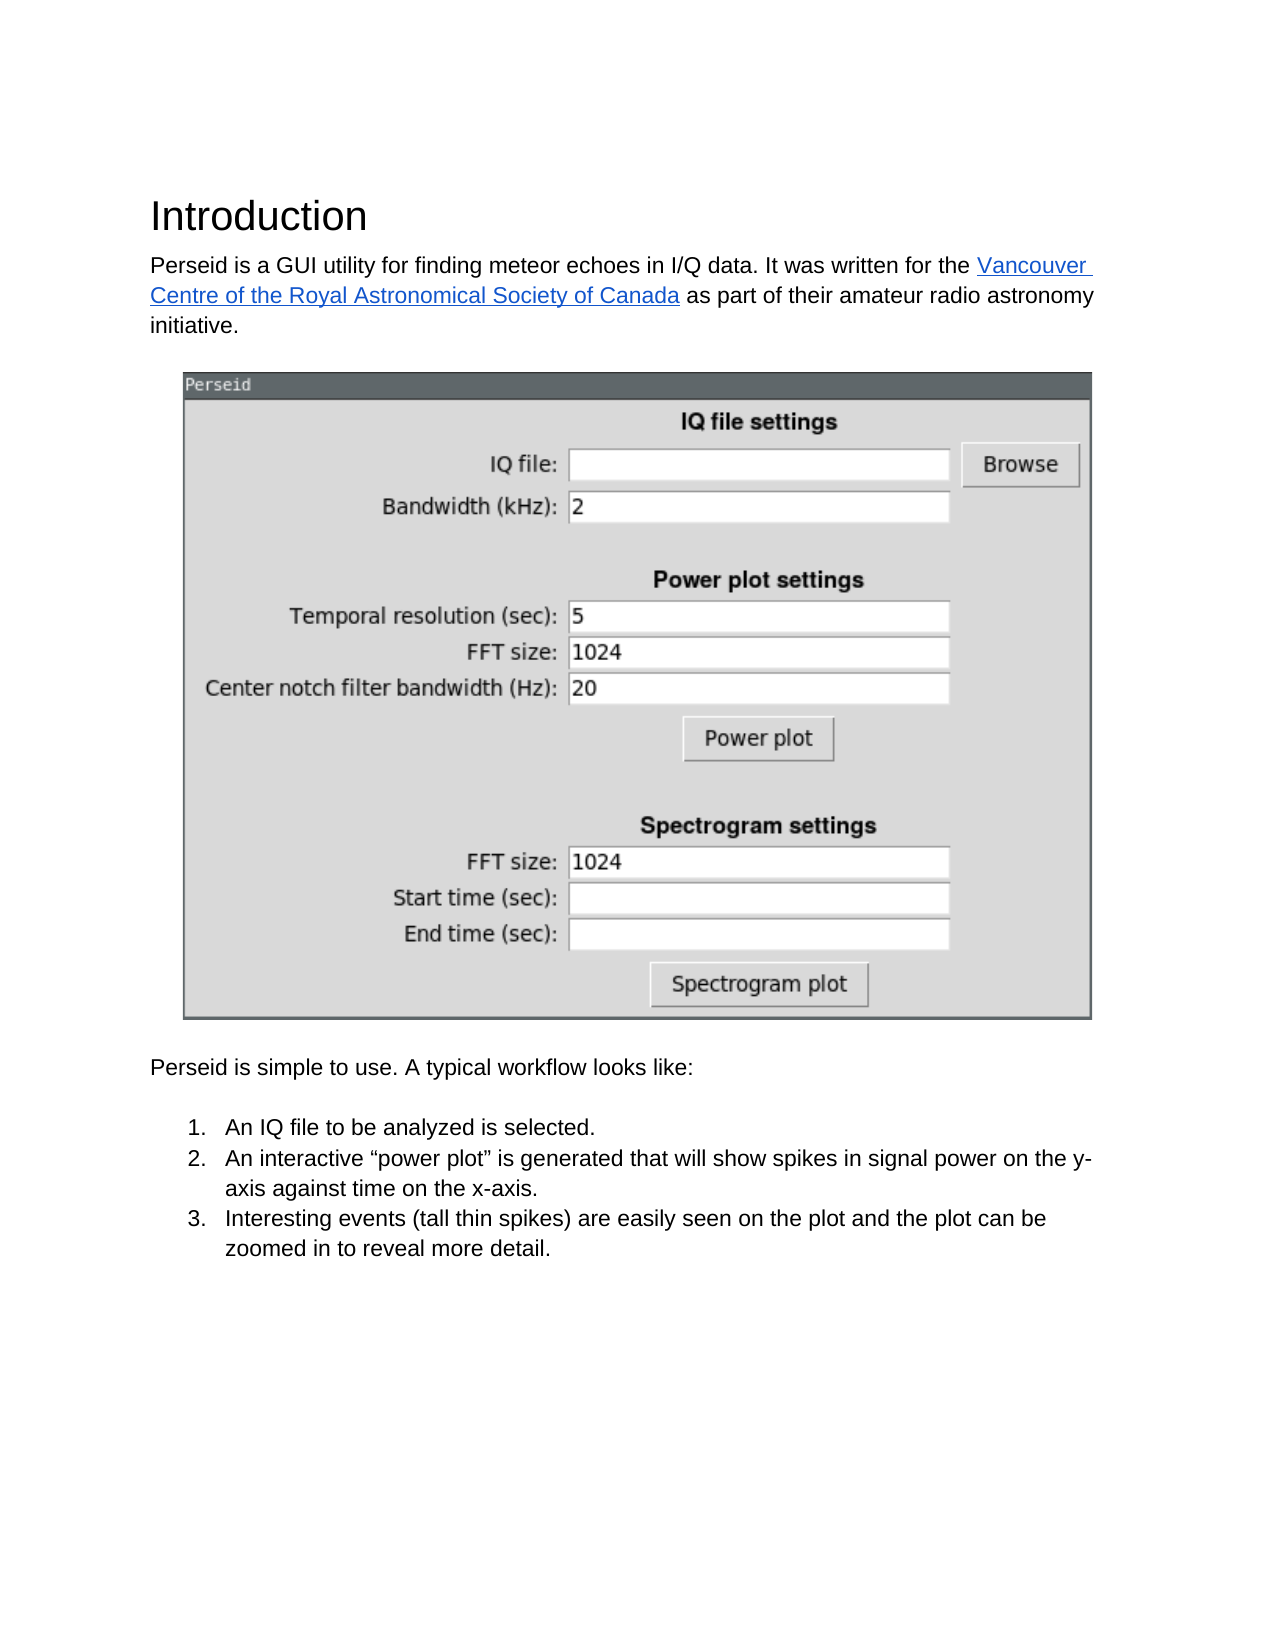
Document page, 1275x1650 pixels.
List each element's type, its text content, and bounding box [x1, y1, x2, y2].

subtitle Introduction [150, 192, 1125, 239]
text Perseid is a GUI utility for finding meteor echoes in I/Q data. It was written for the Vancouver Centre of the Royal Astronomical Society of Canada as part of their amateur radio astronomy initiative. [150, 252, 1125, 339]
picture [182, 372, 1093, 1020]
list An interactive “power plot” is generated that will show spikes in signal power on the y-axis against time on the x-axis. [187, 1144, 1125, 1201]
list Interesting events (tall thin spikes) are easily seen on the plot and the plot can be zoomed in to reveal more detail. [187, 1205, 1125, 1261]
list An IQ file to be analyzed is selected. [187, 1114, 1125, 1141]
text Perseid is simple to use. A typical workflow looks like: [150, 1054, 1125, 1080]
